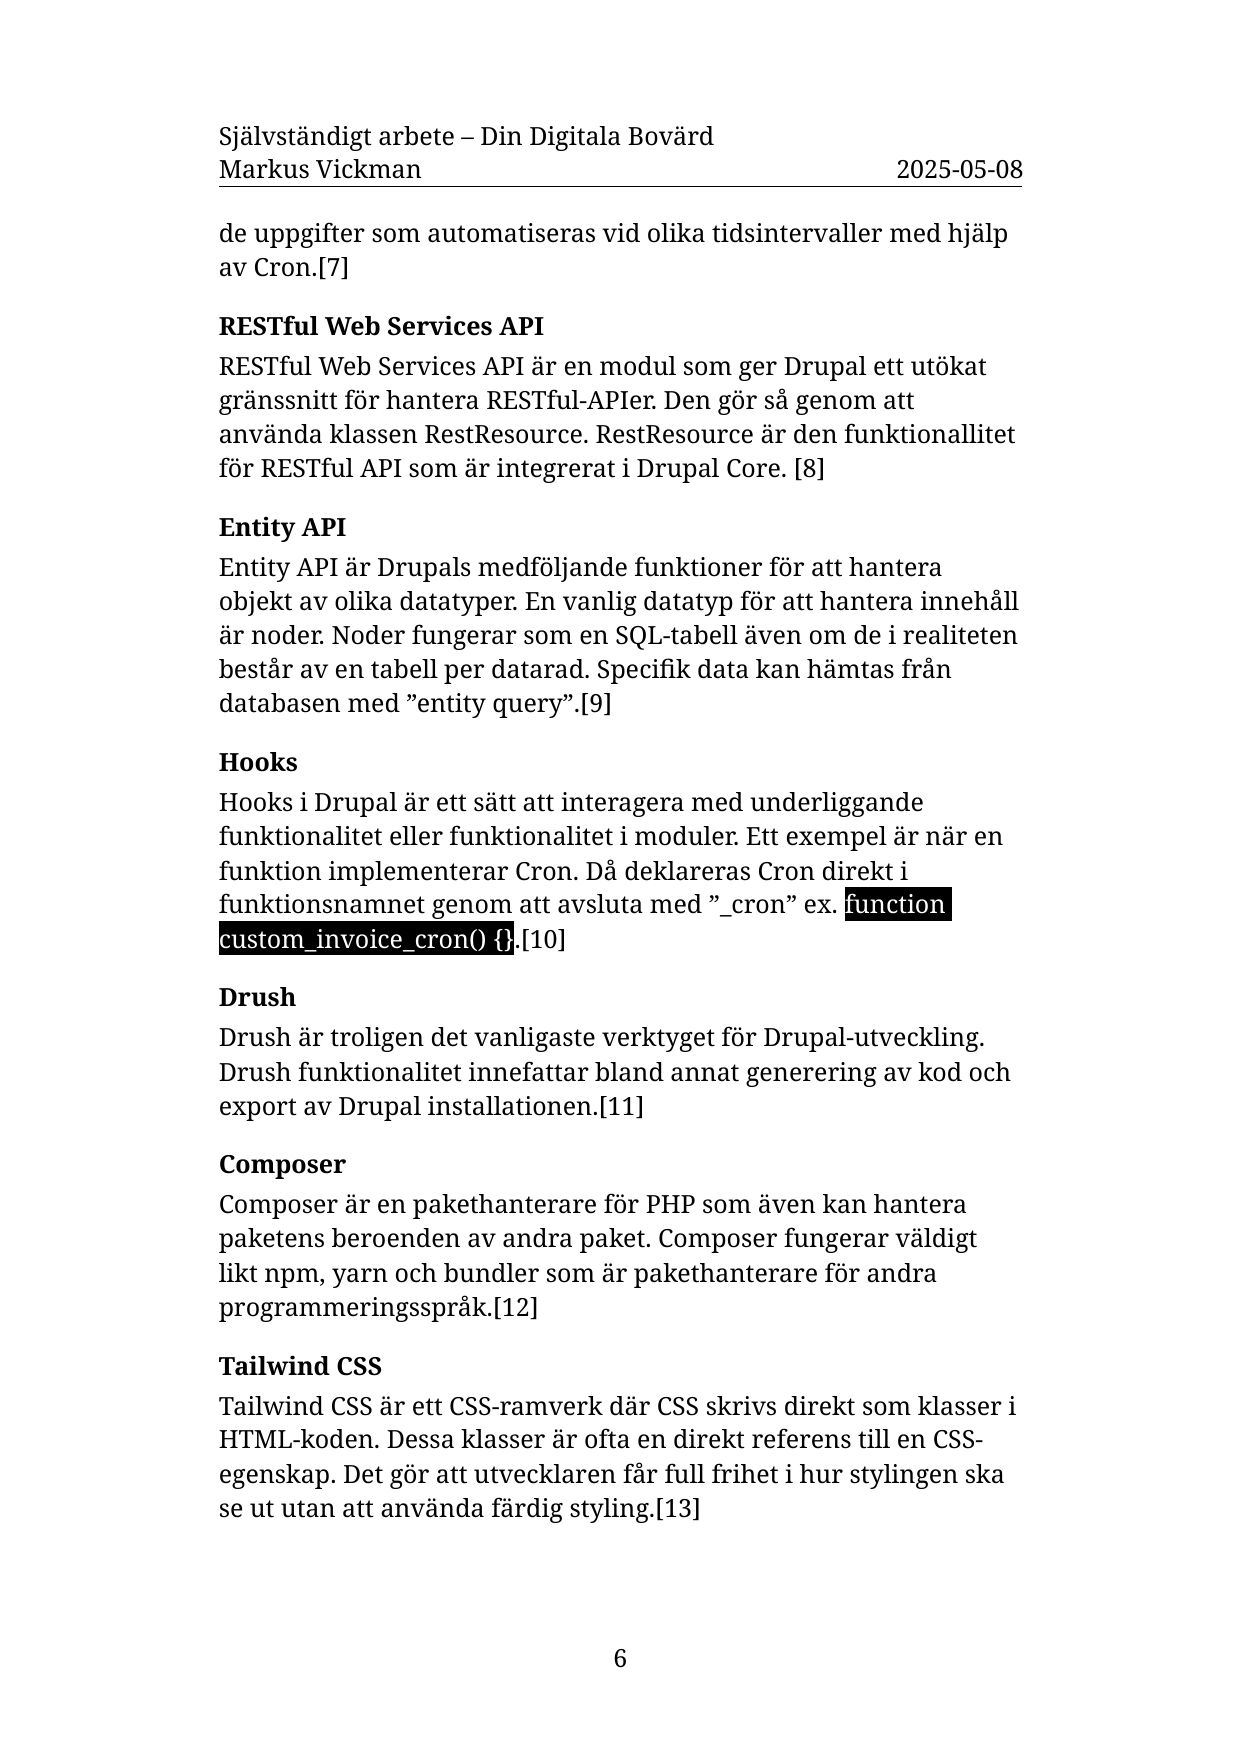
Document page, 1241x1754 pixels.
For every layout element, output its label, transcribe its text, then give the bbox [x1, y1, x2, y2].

text RESTful Web Services API [218, 309, 1022, 343]
text Drush [218, 980, 1022, 1014]
text Entity API är Drupals medföljande funktioner för att hantera objekt av olika datatyper. En vanlig datatyp för att hantera innehåll är noder. Noder fungerar som en SQL-tabell även om de i realiteten består av en tabell per datarad. Specifik data kan hämtas från databasen med ”entity query”.[9] [218, 550, 1022, 720]
text Drush är troligen det vanligaste verktyget för Drupal-utveckling. Drush funktionalitet innefattar bland annat generering av kod och export av Drupal installationen.[11] [218, 1020, 1022, 1122]
text Tailwind CSS [218, 1348, 1022, 1382]
text Tailwind CSS är ett CSS-ramverk där CSS skrivs direkt som klasser i HTML-koden. Dessa klasser är ofta en direkt referens till en CSS-egenskap. Det gör att utvecklaren får full frihet i hur stylingen ska se ut utan att använda färdig styling.[13] [218, 1388, 1022, 1524]
text Hooks [218, 745, 1022, 779]
text Composer [218, 1147, 1022, 1181]
text Hooks i Drupal är ett sätt att interagera med underliggande funktionalitet eller funktionalitet i moduler. Ett exempel är när en funktion implementerar Cron. Då deklareras Cron direkt i funktionsnamnet genom att avsluta med ”_cron” ex. function custom_invoice_cron() {}.[10] [218, 785, 1022, 955]
text de uppgifter som automatiseras vid olika tidsintervaller med hjälp av Cron.[7] [218, 216, 1022, 284]
text Entity API [218, 510, 1022, 544]
text Composer är en pakethanterare för PHP som även kan hantera paketens beroenden av andra paket. Composer fungerar väldigt likt npm, yarn och bundler som är pakethanterare för andra programmeringsspråk.[12] [218, 1187, 1022, 1323]
text RESTful Web Services API är en modul som ger Drupal ett utökat gränssnitt för hantera RESTful-APIer. Den gör så genom att använda klassen RestResource. RestResource är den funktionallitet för RESTful API som är integrerat i Drupal Core. [8] [218, 349, 1022, 485]
